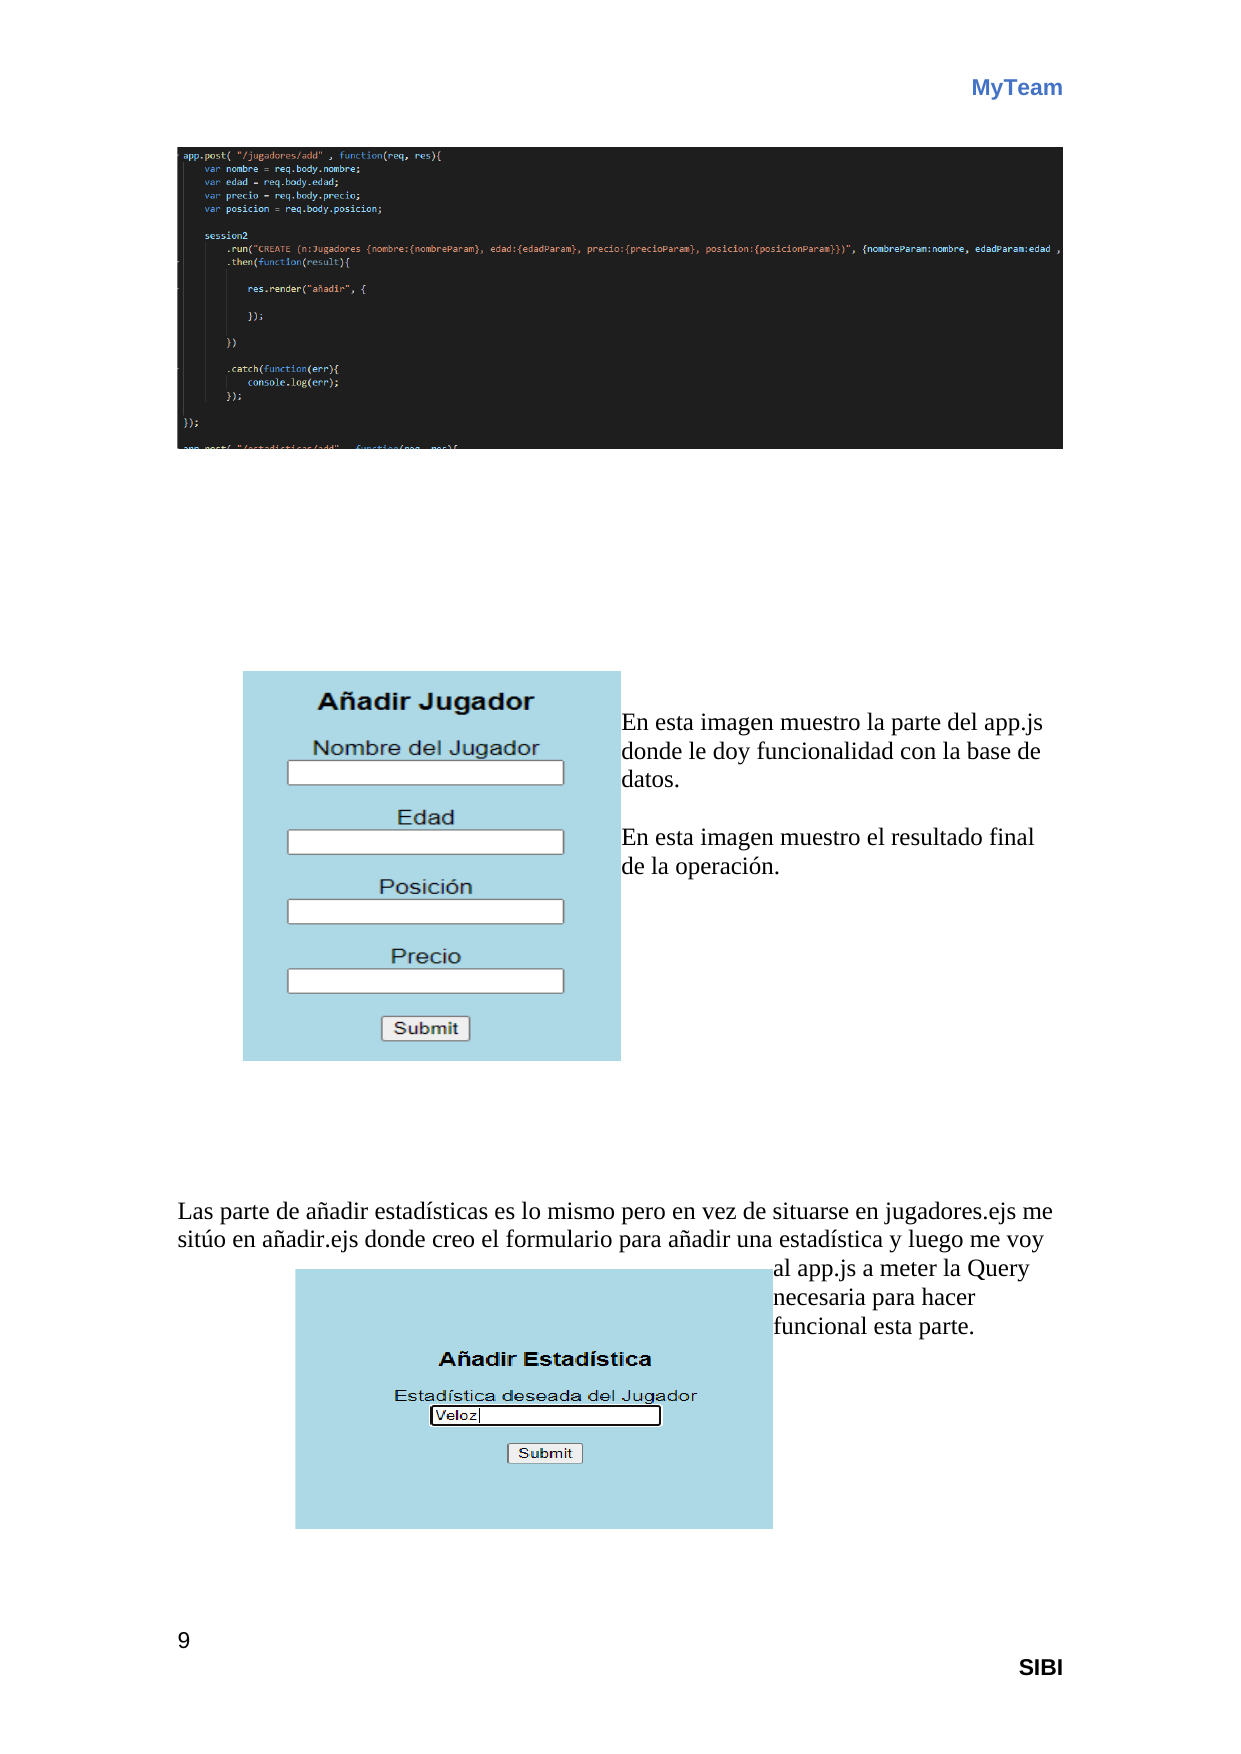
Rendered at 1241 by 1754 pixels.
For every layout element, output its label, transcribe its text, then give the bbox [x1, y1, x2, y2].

picture [177, 147, 1063, 449]
text En esta imagen muestro la parte del app.js donde le doy funcionalidad con la base de datos. En esta imagen muestro el resultado final de la operación. Las parte de añadir estadísticas es lo mismo pero en vez de situarse en jugadores.ejs me sitúo en añadir.ejs donde creo el formulario para añadir una estadística y luego me voy al app.js a meter la Query necesaria para hacer funcional esta parte. [177, 449, 1063, 1483]
picture [242, 671, 621, 1061]
picture [295, 1269, 773, 1529]
